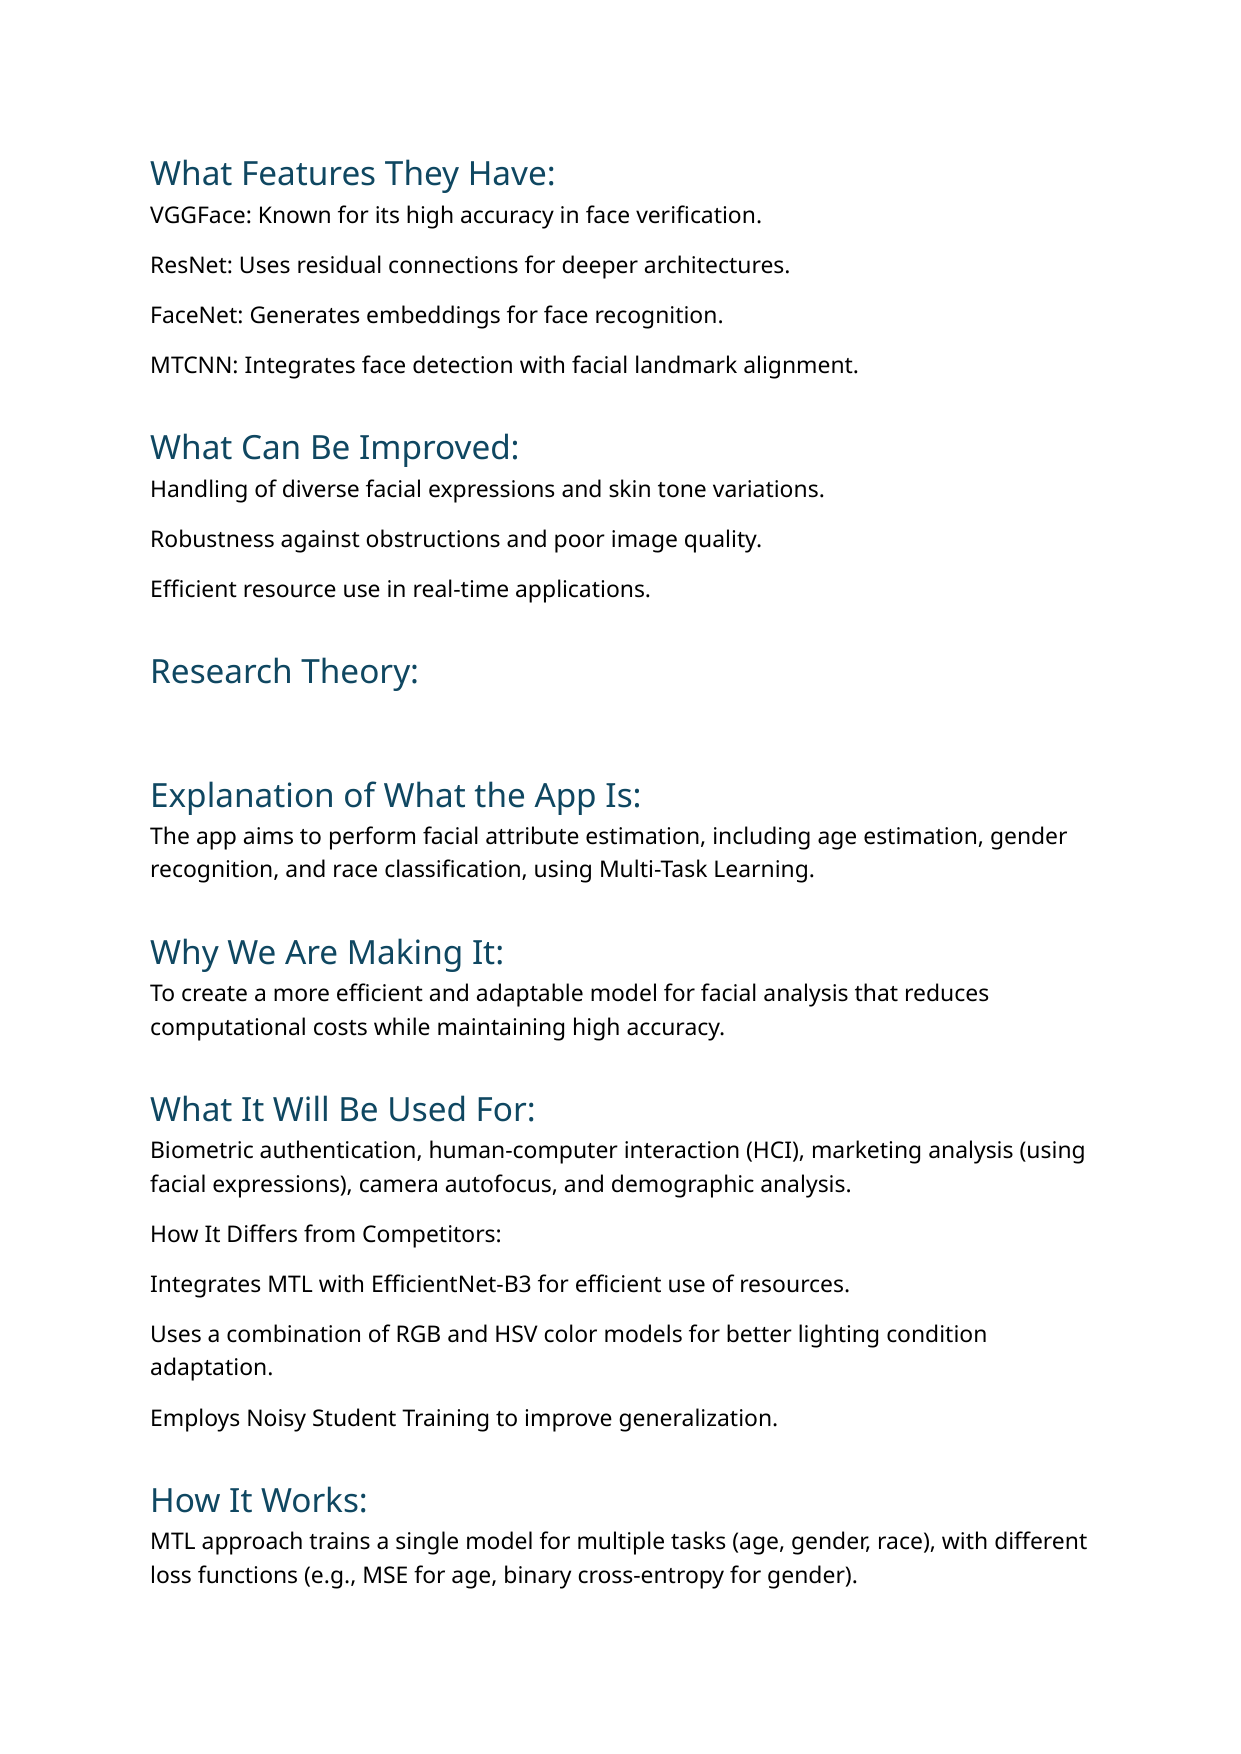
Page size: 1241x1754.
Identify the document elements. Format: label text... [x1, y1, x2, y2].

subtitle Research Theory: [150, 648, 1090, 693]
text Robustness against obstructions and poor image quality. [150, 523, 1090, 554]
text Employs Noisy Student Training to improve generalization. [150, 1401, 1090, 1433]
text VGGFace: Known for its high accuracy in face verification. [150, 198, 1090, 230]
text Handling of diverse facial expressions and skin tone variations. [150, 472, 1090, 504]
text FaceNet: Generates embeddings for face recognition. [150, 299, 1090, 330]
subtitle How It Works: [150, 1477, 1090, 1522]
text MTL approach trains a single model for multiple tasks (age, gender, race), with different loss functions (e.g., MSE for age, binary cross-entropy for gender). [150, 1525, 1090, 1590]
text Uses a combination of RGB and HSV color models for better lighting condition adaptation. [150, 1318, 1090, 1383]
text How It Differs from Competitors: [150, 1218, 1090, 1249]
text Integrates MTL with EfficientNet-B3 for efficient use of resources. [150, 1268, 1090, 1299]
subtitle What Features They Have: [150, 150, 1090, 195]
text MTCNN: Integrates face detection with facial landmark alignment. [150, 349, 1090, 380]
text ResNet: Uses residual connections for deeper architectures. [150, 249, 1090, 280]
subtitle What Can Be Improved: [150, 424, 1090, 469]
subtitle Explanation of What the App Is: [150, 771, 1090, 817]
subtitle What It Will Be Used For: [150, 1086, 1090, 1131]
text Biometric authentication, human-computer interaction (HCI), marketing analysis (using facial expressions), camera autofocus, and demographic analysis. [150, 1134, 1090, 1199]
text To create a more efficient and adaptable model for facial analysis that reduces computational costs while maintaining high accuracy. [150, 977, 1090, 1042]
subtitle Why We Are Making It: [150, 928, 1090, 974]
text The app aims to perform facial attribute estimation, including age estimation, gender recognition, and race classification, using Multi-Task Learning. [150, 820, 1090, 885]
text Efficient resource use in real-time applications. [150, 573, 1090, 604]
